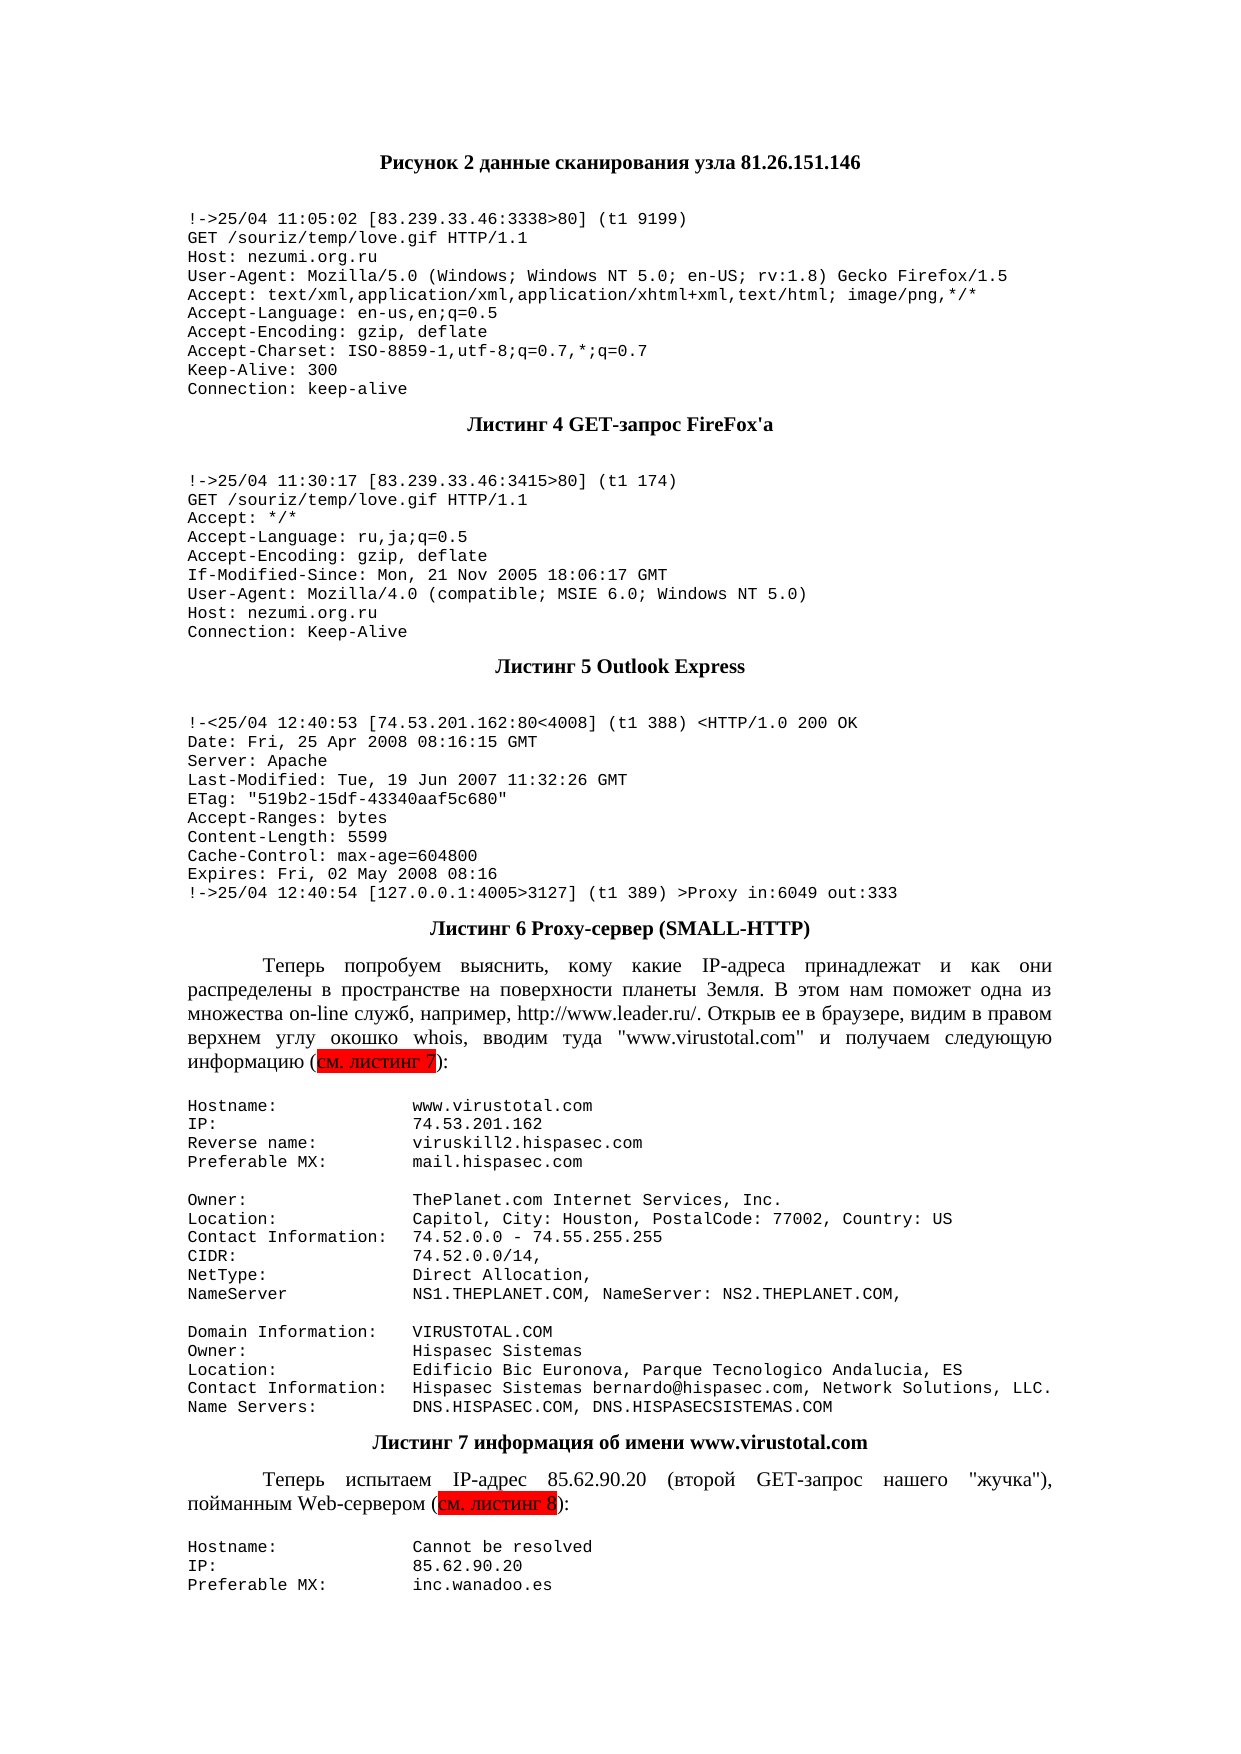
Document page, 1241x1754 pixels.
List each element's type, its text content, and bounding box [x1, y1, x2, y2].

text !->25/04 11:05:02 [83.239.33.46:3338>80] (t1 9199) [187, 211, 1053, 229]
text Location: Capitol, City: Houston, PostalCode: 77002, Country: US [187, 1210, 1053, 1229]
text GET /souriz/temp/love.gif HTTP/1.1 [187, 229, 1053, 248]
text Server: Apache [187, 753, 1053, 772]
text Name Servers: DNS.HISPASEC.COM, DNS.HISPASECSISTEMAS.COM [187, 1399, 1053, 1418]
text Owner: ThePlanet.com Internet Services, Inc. [187, 1191, 1053, 1210]
text GET /souriz/temp/love.gif HTTP/1.1 [187, 491, 1053, 510]
text Keep-Alive: 300 [187, 361, 1053, 380]
text Cache-Control: max-age=604800 [187, 847, 1053, 866]
text Owner: Hispasec Sistemas [187, 1342, 1053, 1361]
text User-Agent: Mozilla/5.0 (Windows; Windows NT 5.0; en-US; rv:1.8) Gecko Firefox/1.5 [187, 267, 1053, 286]
text Domain Information: VIRUSTOTAL.COM [187, 1323, 1053, 1342]
text User-Agent: Mozilla/4.0 (compatible; MSIE 6.0; Windows NT 5.0) [187, 585, 1053, 604]
text If-Modified-Since: Mon, 21 Nov 2005 18:06:17 GMT [187, 567, 1053, 585]
text Host: nezumi.org.ru [187, 604, 1053, 623]
text Листинг 5 Outlook Express [187, 654, 1053, 678]
text Hostname: Cannot be resolved [187, 1539, 1053, 1558]
text Contact Information: Hispasec Sistemas bernardo@hispasec.com, Network Solutions, LLC. [187, 1380, 1053, 1399]
text Preferable MX: inc.wanadoo.es [187, 1577, 1053, 1595]
text Last-Modified: Tue, 19 Jun 2007 11:32:26 GMT [187, 772, 1053, 791]
text !->25/04 11:30:17 [83.239.33.46:3415>80] (t1 174) [187, 472, 1053, 491]
text Теперь испытаем IP-адрес 85.62.90.20 (второй GET-запрос нашего "жучка"), пойманным Web-сервером (см. листинг 8): [187, 1467, 1053, 1515]
text Accept-Encoding: gzip, deflate [187, 324, 1053, 343]
text Date: Fri, 25 Apr 2008 08:16:15 GMT [187, 734, 1053, 753]
text IP: 85.62.90.20 [187, 1558, 1053, 1577]
text Accept-Encoding: gzip, deflate [187, 548, 1053, 567]
text CIDR: 74.52.0.0/14, [187, 1248, 1053, 1267]
text Рисунок 2 данные сканирования узла 81.26.151.146 [187, 150, 1053, 174]
text Accept-Ranges: bytes [187, 809, 1053, 828]
text Expires: Fri, 02 May 2008 08:16 [187, 866, 1053, 885]
text NetType: Direct Allocation, [187, 1267, 1053, 1286]
text Accept: */* [187, 510, 1053, 529]
text Connection: Keep-Alive [187, 623, 1053, 642]
text !->25/04 12:40:54 [127.0.0.1:4005>3127] (t1 389) >Proxy in:6049 out:333 [187, 885, 1053, 904]
text Contact Information: 74.52.0.0 - 74.55.255.255 [187, 1229, 1053, 1248]
text !-<25/04 12:40:53 [74.53.201.162:80<4008] (t1 388) <HTTP/1.0 200 OK [187, 715, 1053, 734]
text Preferable MX: mail.hispasec.com [187, 1154, 1053, 1172]
text Accept-Charset: ISO-8859-1,utf-8;q=0.7,*;q=0.7 [187, 343, 1053, 361]
text Host: nezumi.org.ru [187, 248, 1053, 267]
text Accept: text/xml,application/xml,application/xhtml+xml,text/html; image/png,*/* [187, 286, 1053, 305]
text Листинг 4 GET-запрос FireFox'а [187, 412, 1053, 436]
text Content-Length: 5599 [187, 828, 1053, 847]
text Connection: keep-alive [187, 380, 1053, 399]
text Accept-Language: en-us,en;q=0.5 [187, 305, 1053, 324]
text IP: 74.53.201.162 [187, 1116, 1053, 1135]
text Листинг 6 Proxy-сервер (SMALL-HTTP) [187, 916, 1053, 940]
text ETag: "519b2-15df-43340aaf5c680" [187, 791, 1053, 809]
text Reverse name: viruskill2.hispasec.com [187, 1135, 1053, 1154]
text Листинг 7 информация об имени www.virustotal.com [187, 1430, 1053, 1454]
text Hostname: www.virustotal.com [187, 1097, 1053, 1116]
text NameServer NS1.THEPLANET.COM, NameServer: NS2.THEPLANET.COM, [187, 1286, 1053, 1304]
text Accept-Language: ru,ja;q=0.5 [187, 529, 1053, 548]
text Location: Edificio Bic Euronova, Parque Tecnologico Andalucia, ES [187, 1361, 1053, 1380]
text Теперь попробуем выяснить, кому какие IP-адреса принадлежат и как они распределены в пространстве на поверхности планеты Земля. В этом нам поможет одна из множества on-line служб, например, http://www.leader.ru/. Открыв ее в браузере, видим в правом верхнем углу окошко whois, вводим туда "www.virustotal.com" и получаем следующую информацию (см. листинг 7): [187, 953, 1053, 1073]
